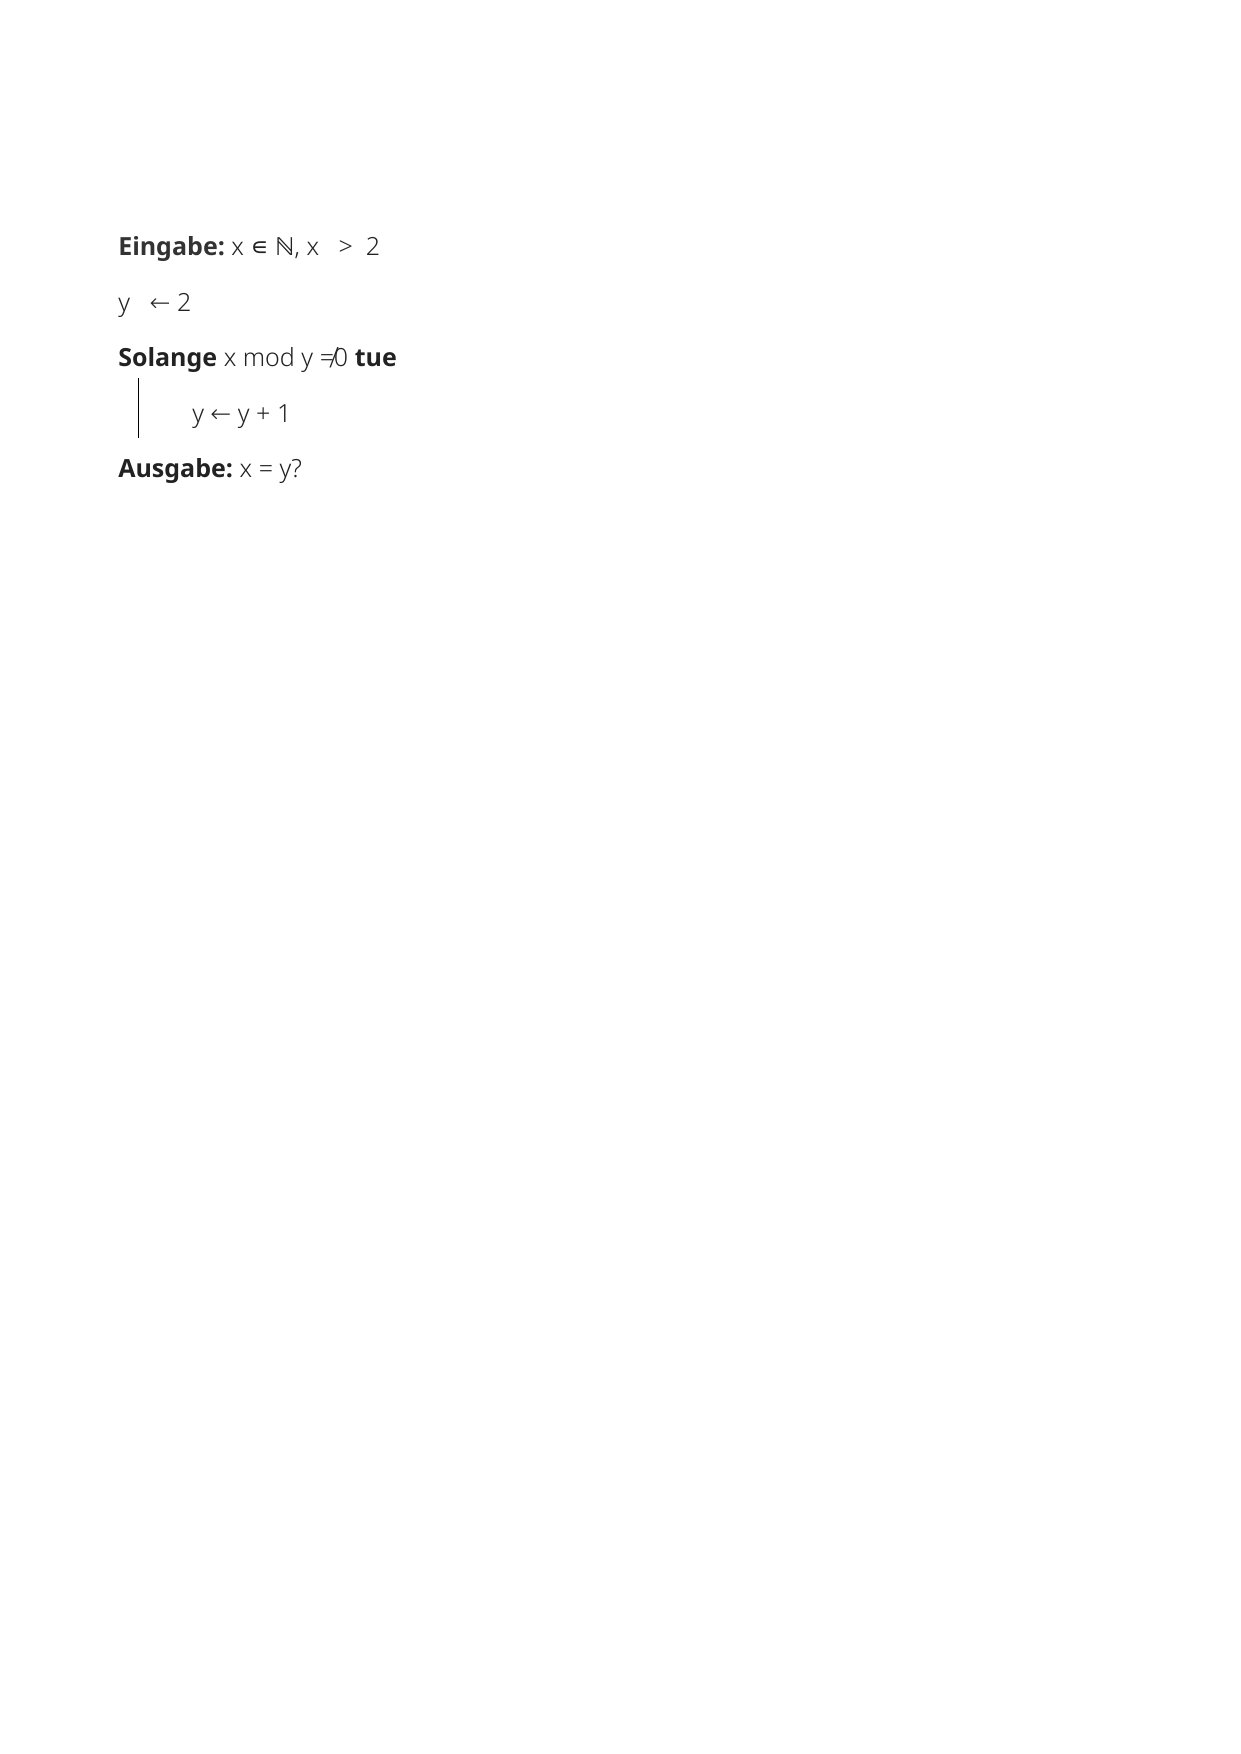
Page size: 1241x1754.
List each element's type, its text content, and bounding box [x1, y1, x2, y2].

text Solange x mod y ≠0 tue [118, 340, 1122, 374]
text y ← y + 1 [139, 395, 1122, 429]
text Ausgabe: x = y? [118, 451, 1122, 485]
text y ← 2 [118, 284, 1122, 318]
text Eingabe: x ∊ ℕ, x > 2 [118, 229, 1122, 263]
text [118, 395, 138, 429]
